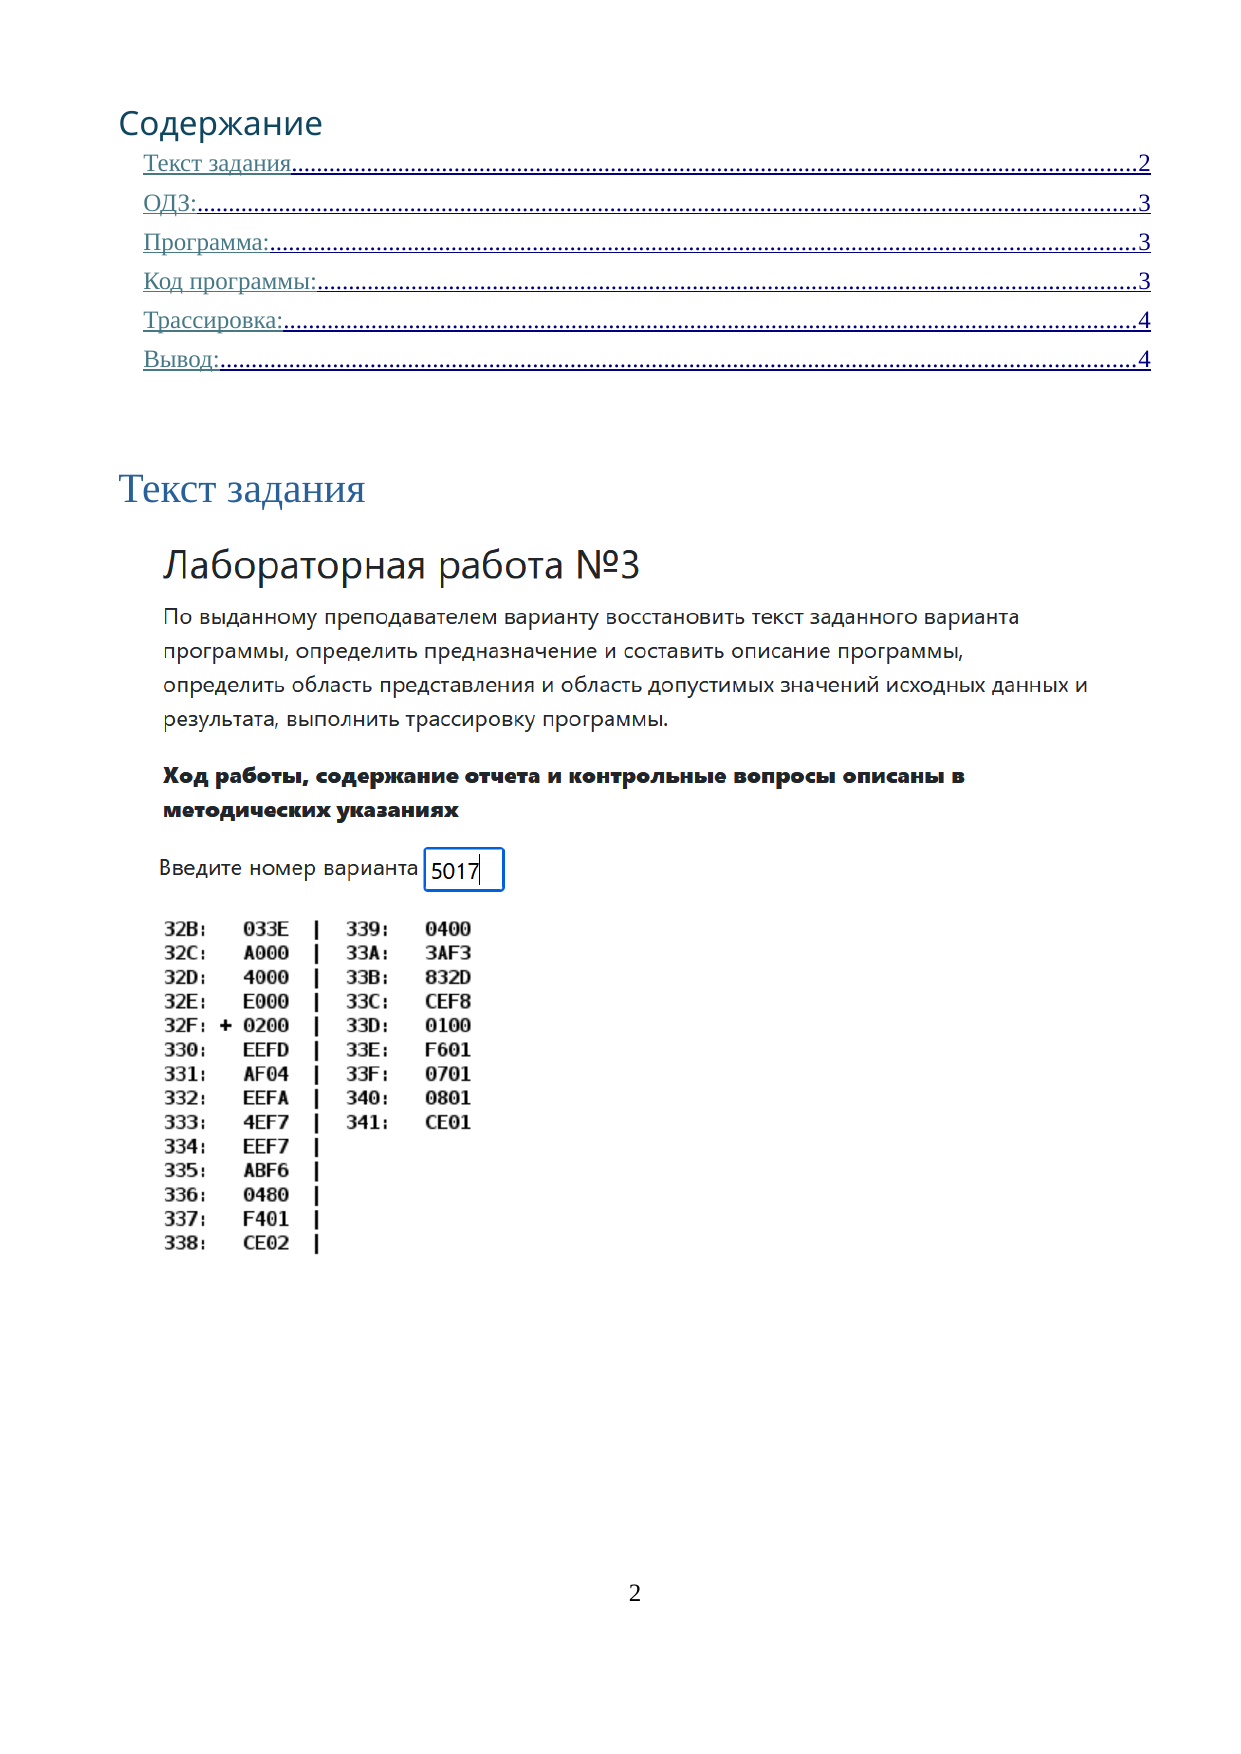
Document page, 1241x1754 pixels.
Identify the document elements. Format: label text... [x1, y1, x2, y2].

text Вывод: 4 [143, 344, 1152, 373]
text ОДЗ: 3 [143, 188, 1152, 216]
text Текст задания 2 [143, 148, 1152, 177]
text Содержание [118, 100, 1152, 145]
text Код программы: 3 [143, 266, 1152, 295]
text Трассировка: 4 [143, 305, 1152, 334]
text Программа: 3 [143, 227, 1152, 256]
subtitle Текст задания [118, 463, 1152, 511]
